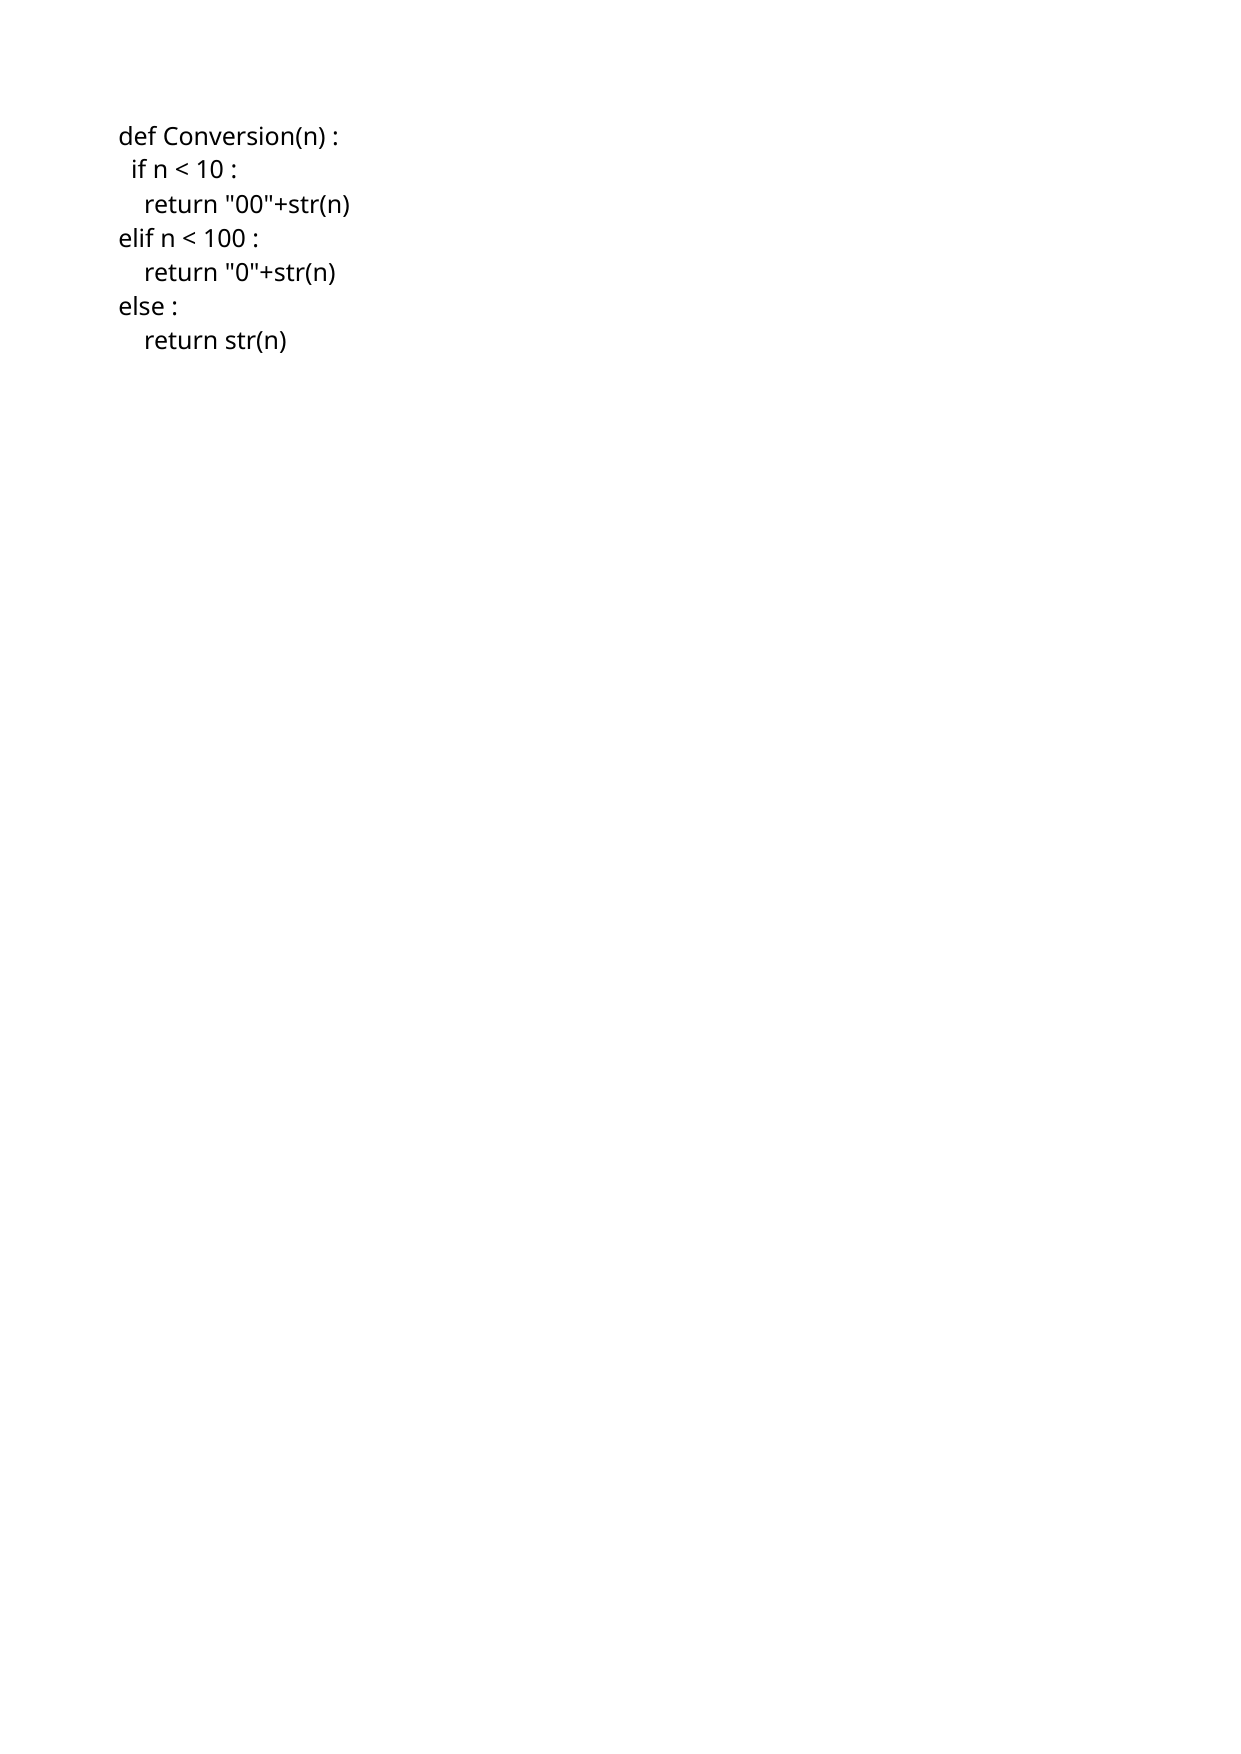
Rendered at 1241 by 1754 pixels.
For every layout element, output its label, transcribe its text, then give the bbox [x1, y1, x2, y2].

text return "00"+str(n) [118, 186, 1122, 220]
text else : [118, 288, 1122, 322]
text elif n < 100 : [118, 220, 1122, 254]
text if n < 10 : [118, 152, 1122, 186]
text return str(n) [118, 322, 1122, 357]
text def Conversion(n) : [118, 118, 1122, 152]
text return "0"+str(n) [118, 254, 1122, 288]
